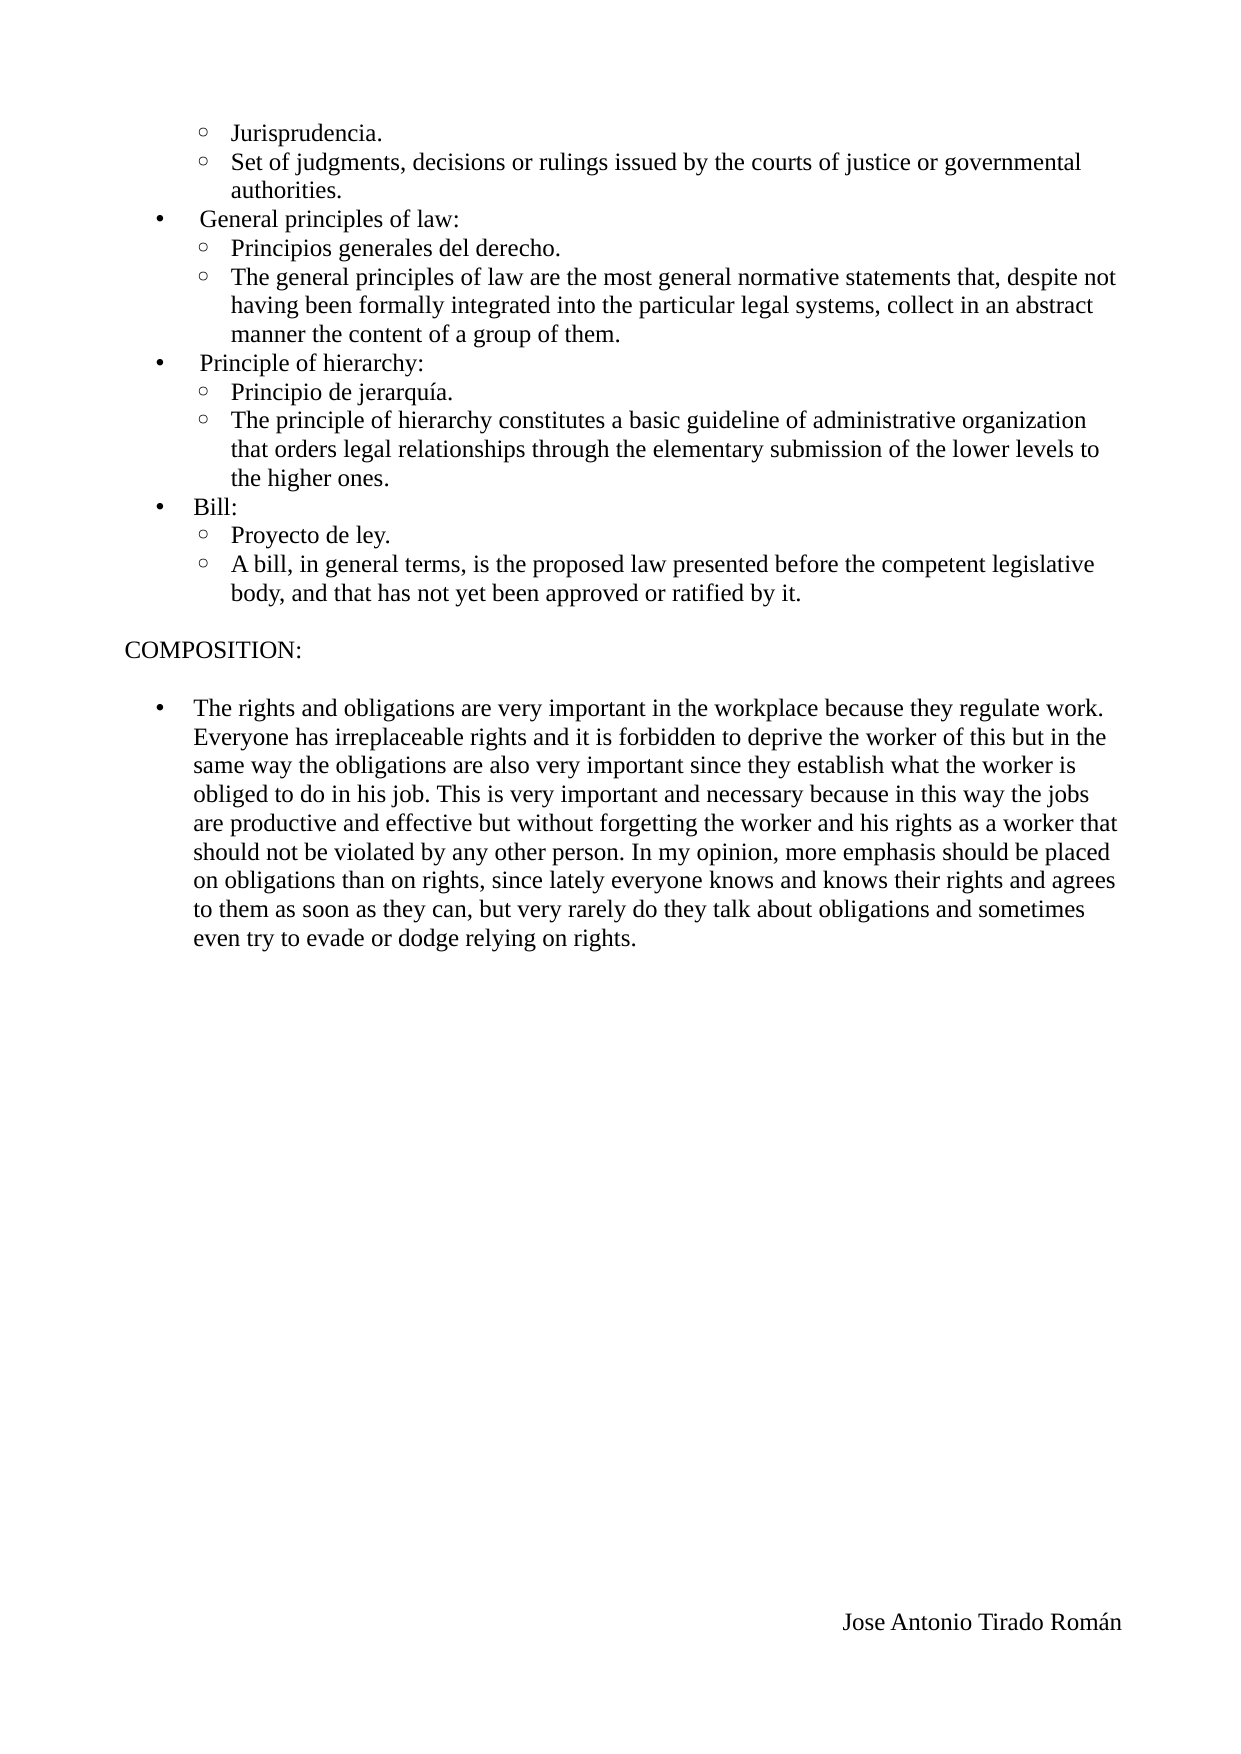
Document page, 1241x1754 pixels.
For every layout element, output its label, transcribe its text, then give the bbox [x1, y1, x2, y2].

list General principles of law: [156, 204, 1122, 233]
list Set of judgments, decisions or rulings issued by the courts of justice or governmental authorities. [193, 147, 1122, 204]
list The principle of hierarchy constitutes a basic guideline of administrative organization that orders legal relationships through the elementary submission of the lower levels to the higher ones. [193, 406, 1122, 492]
list Bill: [156, 492, 1122, 521]
list A bill, in general terms, is the proposed law presented before the competent legislative body, and that has not yet been approved or ratified by it. [193, 549, 1122, 607]
list The rights and obligations are very important in the workplace because they regulate work. Everyone has irreplaceable rights and it is forbidden to deprive the worker of this but in the same way the obligations are also very important since they establish what the worker is obliged to do in his job. This is very important and necessary because in this way the jobs are productive and effective but without forgetting the worker and his rights as a worker that should not be violated by any other person. In my opinion, more emphasis should be placed on obligations than on rights, since lately everyone knows and knows their rights and agrees to them as soon as they can, but very rarely do they talk about obligations and sometimes even try to evade or dodge relying on rights. [156, 693, 1122, 952]
list Principios generales del derecho. [193, 233, 1122, 262]
list Principio de jerarquía. [193, 377, 1122, 406]
list The general principles of law are the most general normative statements that, despite not having been formally integrated into the particular legal systems, collect in an abstract manner the content of a group of them. [193, 262, 1122, 348]
list Principle of hierarchy: [156, 348, 1122, 377]
text COMPOSITION: [118, 636, 1122, 664]
list Proyecto de ley. [193, 521, 1122, 549]
list Jurisprudencia. [193, 118, 1122, 147]
